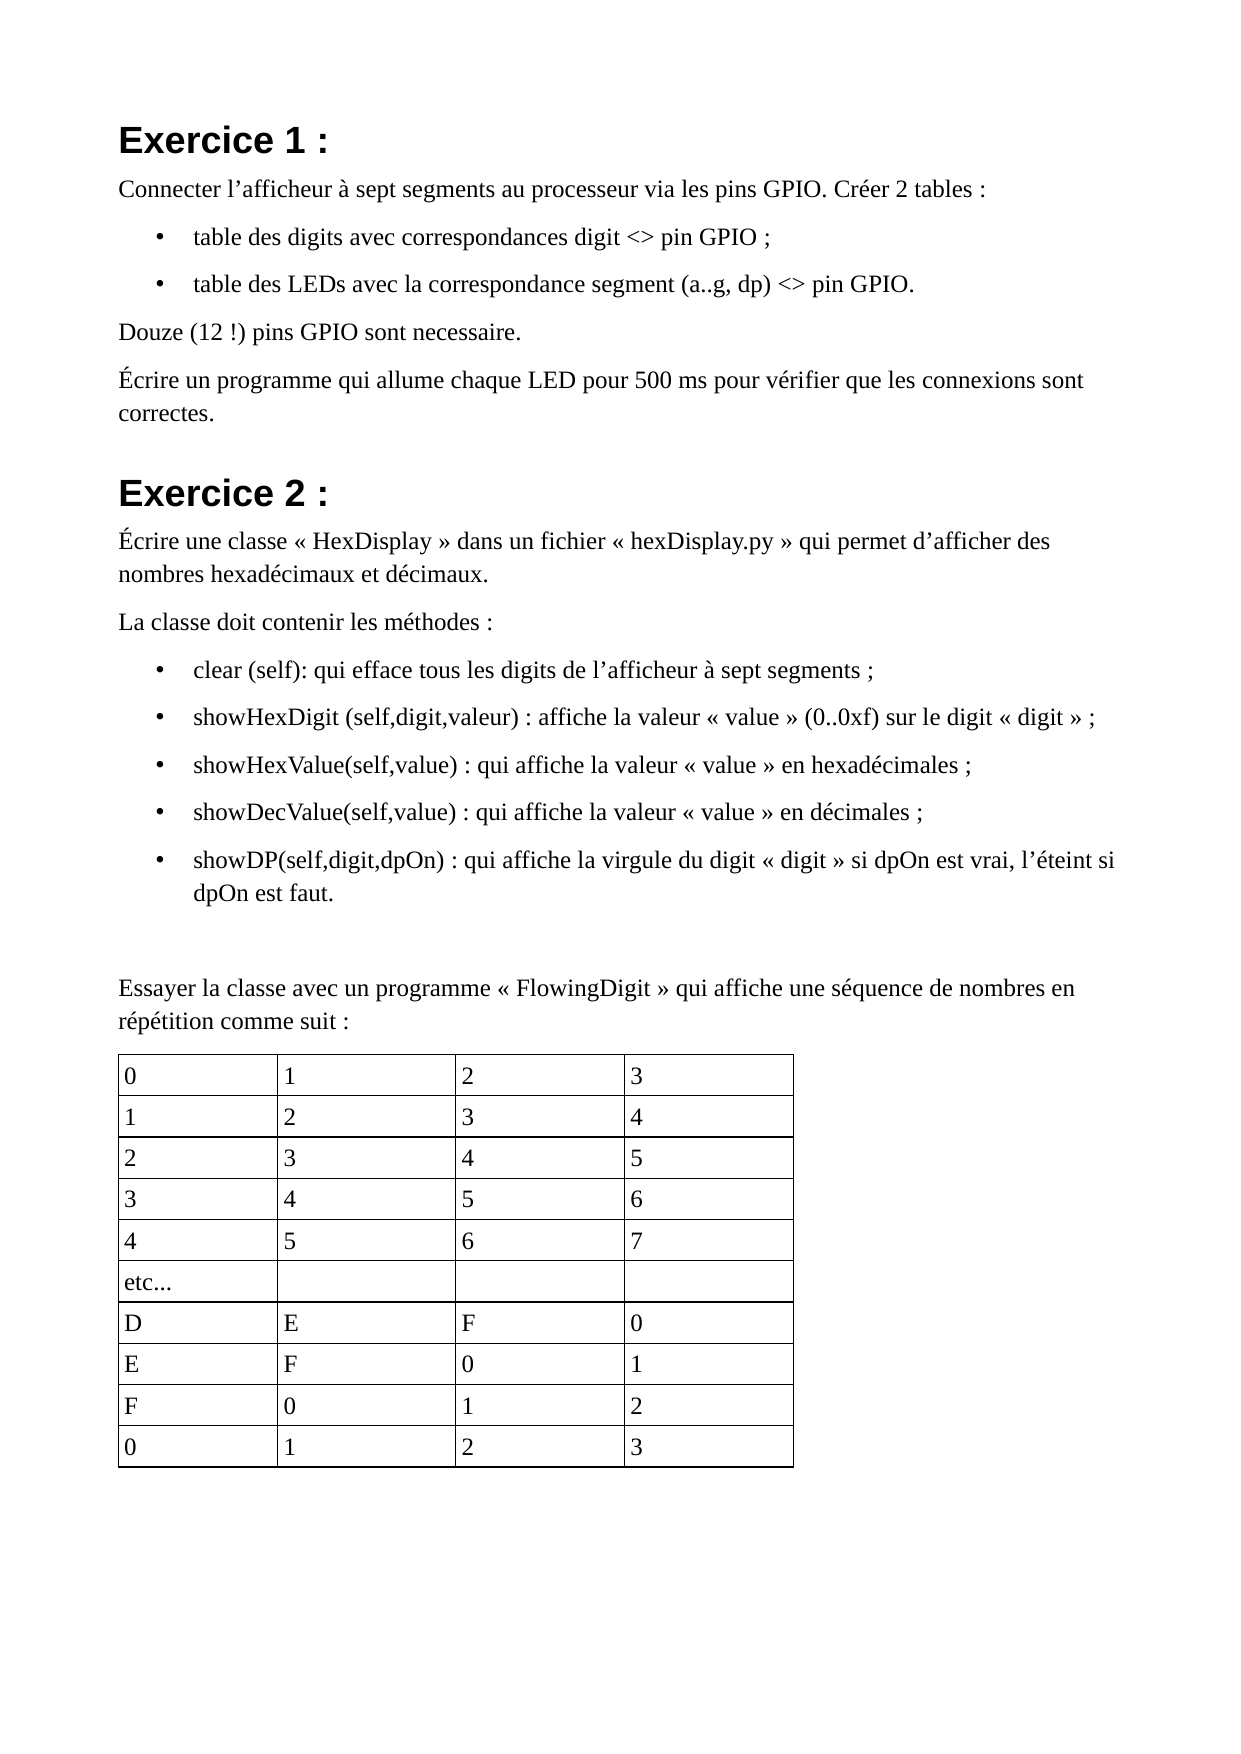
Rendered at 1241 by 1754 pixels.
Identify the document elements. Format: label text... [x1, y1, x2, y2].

table_cell 1 [119, 1096, 277, 1136]
table_cell 5 [456, 1179, 624, 1219]
list showDP(self,digit,dpOn) : qui affiche la virgule du digit « digit » si dpOn est vrai, l’éteint si dpOn est faut. [156, 845, 1122, 907]
table_cell [278, 1261, 455, 1301]
text Écrire un programme qui allume chaque LED pour 500 ms pour vérifier que les connexions sont correctes. [118, 365, 1122, 426]
subtitle Exercice 2 : [118, 470, 1122, 514]
list clear (self): qui efface tous les digits de l’afficheur à sept segments ; [156, 655, 1122, 683]
table_header 2 [456, 1055, 624, 1095]
text La classe doit contenir les méthodes : [118, 607, 1122, 636]
table_cell 2 [625, 1385, 793, 1425]
table_cell 0 [278, 1385, 455, 1425]
table_cell 1 [278, 1426, 455, 1466]
table_cell 3 [456, 1096, 624, 1136]
table_header 1 [278, 1055, 455, 1095]
table_cell F [278, 1344, 455, 1384]
table_cell F [119, 1385, 277, 1425]
list showHexValue(self,value) : qui affiche la valeur « value » en hexadécimales ; [156, 750, 1122, 779]
list showDecValue(self,value) : qui affiche la valeur « value » en décimales ; [156, 797, 1122, 826]
table_cell 1 [456, 1385, 624, 1425]
table_cell 1 [625, 1344, 793, 1384]
table_header 0 [119, 1055, 277, 1095]
table_cell 6 [456, 1220, 624, 1260]
table_header 3 [625, 1055, 793, 1095]
table_cell 2 [278, 1096, 455, 1136]
table_cell [625, 1261, 793, 1301]
list showHexDigit (self,digit,valeur) : affiche la valeur « value » (0..0xf) sur le digit « digit » ; [156, 702, 1122, 731]
table_cell 4 [119, 1220, 277, 1260]
table_cell 0 [456, 1344, 624, 1384]
table_cell 5 [278, 1220, 455, 1260]
table_cell 3 [625, 1426, 793, 1466]
table_cell E [278, 1303, 455, 1343]
table_cell F [456, 1303, 624, 1343]
table_cell 2 [456, 1426, 624, 1466]
text Essayer la classe avec un programme « FlowingDigit » qui affiche une séquence de nombres en répétition comme suit : [118, 973, 1122, 1035]
table_cell [456, 1261, 624, 1301]
text Connecter l’afficheur à sept segments au processeur via les pins GPIO. Créer 2 tables : [118, 174, 1122, 203]
table_cell 4 [278, 1179, 455, 1219]
table_cell E [119, 1344, 277, 1384]
table_cell 5 [625, 1138, 793, 1178]
subtitle Exercice 1 : [118, 118, 1122, 162]
table_cell 6 [625, 1179, 793, 1219]
table_cell 4 [456, 1138, 624, 1178]
table_cell 4 [625, 1096, 793, 1136]
table_cell 2 [119, 1138, 277, 1178]
table_cell 3 [278, 1138, 455, 1178]
list table des digits avec correspondances digit <> pin GPIO ; [156, 222, 1122, 251]
table_cell etc... [119, 1261, 277, 1301]
table_cell 0 [119, 1426, 277, 1466]
text Douze (12 !) pins GPIO sont necessaire. [118, 317, 1122, 346]
table_cell D [119, 1303, 277, 1343]
table_cell 3 [119, 1179, 277, 1219]
list table des LEDs avec la correspondance segment (a..g, dp) <> pin GPIO. [156, 269, 1122, 298]
table_cell 0 [625, 1303, 793, 1343]
text Écrire une classe « HexDisplay » dans un fichier « hexDisplay.py » qui permet d’afficher des nombres hexadécimaux et décimaux. [118, 526, 1122, 588]
table_cell 7 [625, 1220, 793, 1260]
